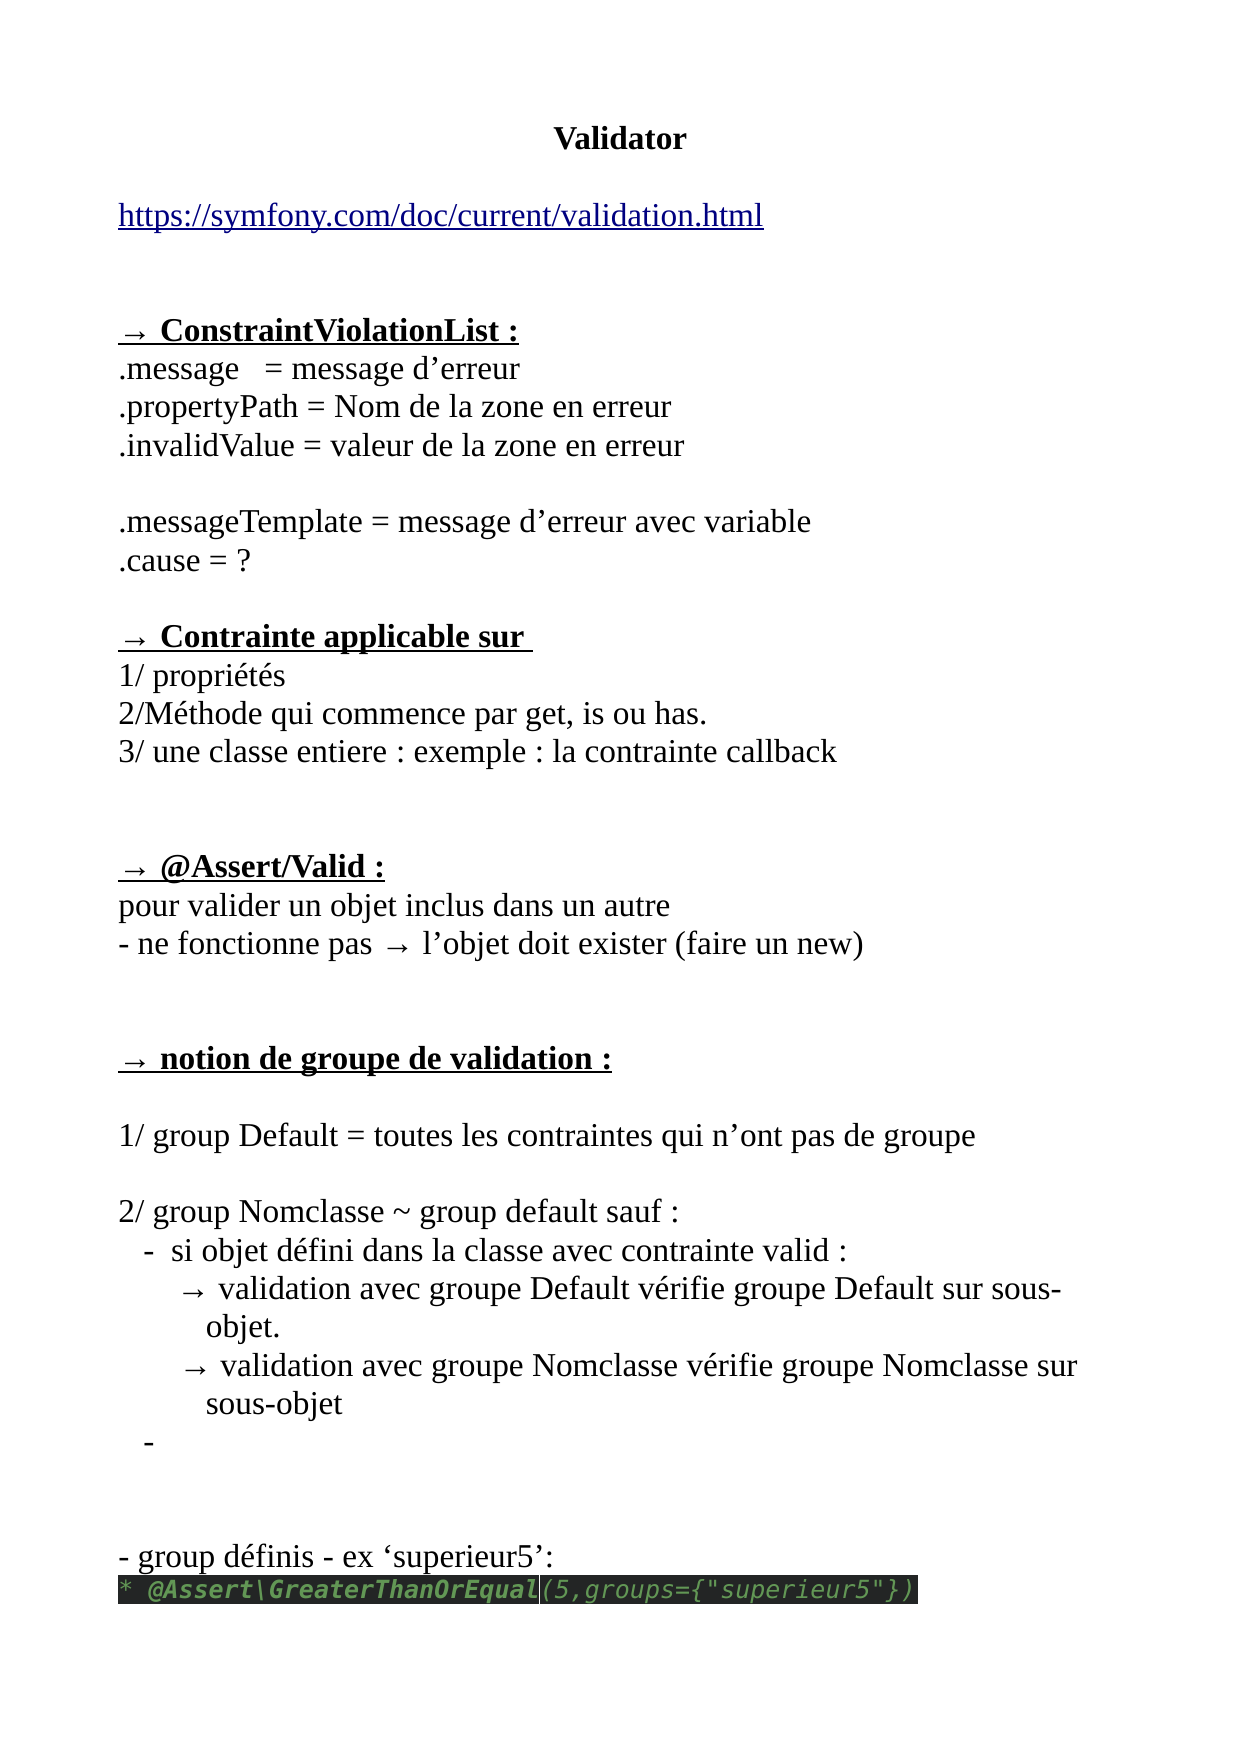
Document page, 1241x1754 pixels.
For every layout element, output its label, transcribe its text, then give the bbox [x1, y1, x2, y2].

text 1/ propriétés [118, 655, 1122, 693]
text 2/ group Nomclasse ~ group default sauf : [118, 1191, 1122, 1230]
text pour valider un objet inclus dans un autre [118, 885, 1122, 923]
text → notion de groupe de validation : [118, 1038, 1122, 1076]
text * @Assert\GreaterThanOrEqual(5,groups={"superieur5"}) [118, 1575, 1122, 1604]
text sous-objet [118, 1383, 1122, 1421]
text - si objet défini dans la classe avec contrainte valid : [118, 1230, 1122, 1268]
text 2/Méthode qui commence par get, is ou has. [118, 693, 1122, 731]
text .message = message d’erreur [118, 348, 1122, 386]
text 3/ une classe entiere : exemple : la contrainte callback [118, 731, 1122, 770]
text → @Assert/Valid : [118, 846, 1122, 885]
text https://symfony.com/doc/current/validation.html [118, 195, 1122, 233]
text .messageTemplate = message d’erreur avec variable [118, 501, 1122, 540]
text .cause = ? [118, 540, 1122, 578]
text Validator [118, 118, 1122, 156]
text - [118, 1421, 1122, 1460]
text - group définis - ex ‘superieur5’: [118, 1536, 1122, 1575]
text - ne fonctionne pas → l’objet doit exister (faire un new) [118, 923, 1122, 961]
text → validation avec groupe Default vérifie groupe Default sur sous- objet. [118, 1268, 1122, 1345]
text 1/ group Default = toutes les contraintes qui n’ont pas de groupe [118, 1115, 1122, 1153]
text .propertyPath = Nom de la zone en erreur [118, 386, 1122, 425]
text → Contrainte applicable sur [118, 616, 1122, 655]
text → validation avec groupe Nomclasse vérifie groupe Nomclasse sur [118, 1345, 1122, 1383]
text → ConstraintViolationList : [118, 310, 1122, 348]
text .invalidValue = valeur de la zone en erreur [118, 425, 1122, 463]
